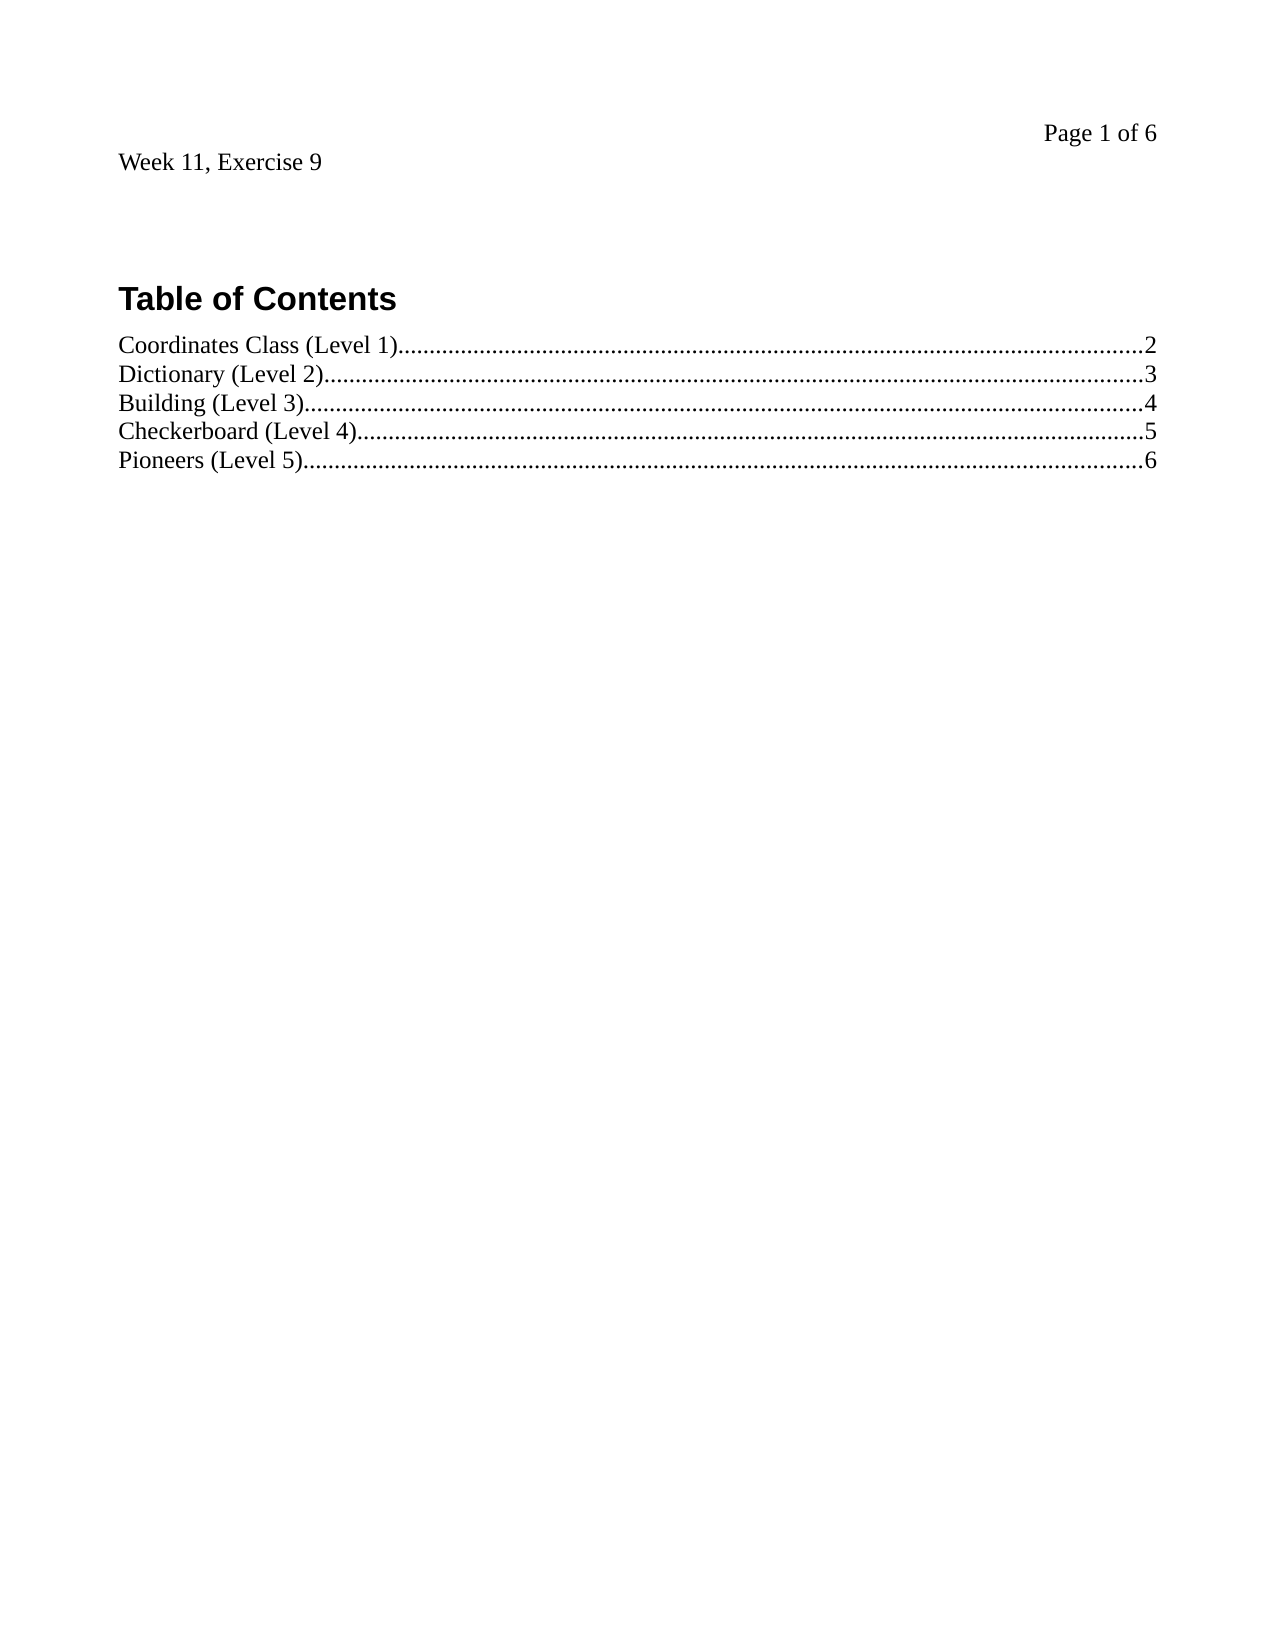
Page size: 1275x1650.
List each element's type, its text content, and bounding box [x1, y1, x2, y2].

text Checkerboard (Level 4) 5 [118, 416, 1157, 445]
text Pioneers (Level 5) 6 [118, 445, 1157, 474]
text Building (Level 3) 4 [118, 388, 1157, 416]
text Coordinates Class (Level 1) 2 [118, 330, 1157, 359]
subtitle Table of Contents [118, 279, 1157, 318]
text Dictionary (Level 2) 3 [118, 359, 1157, 388]
